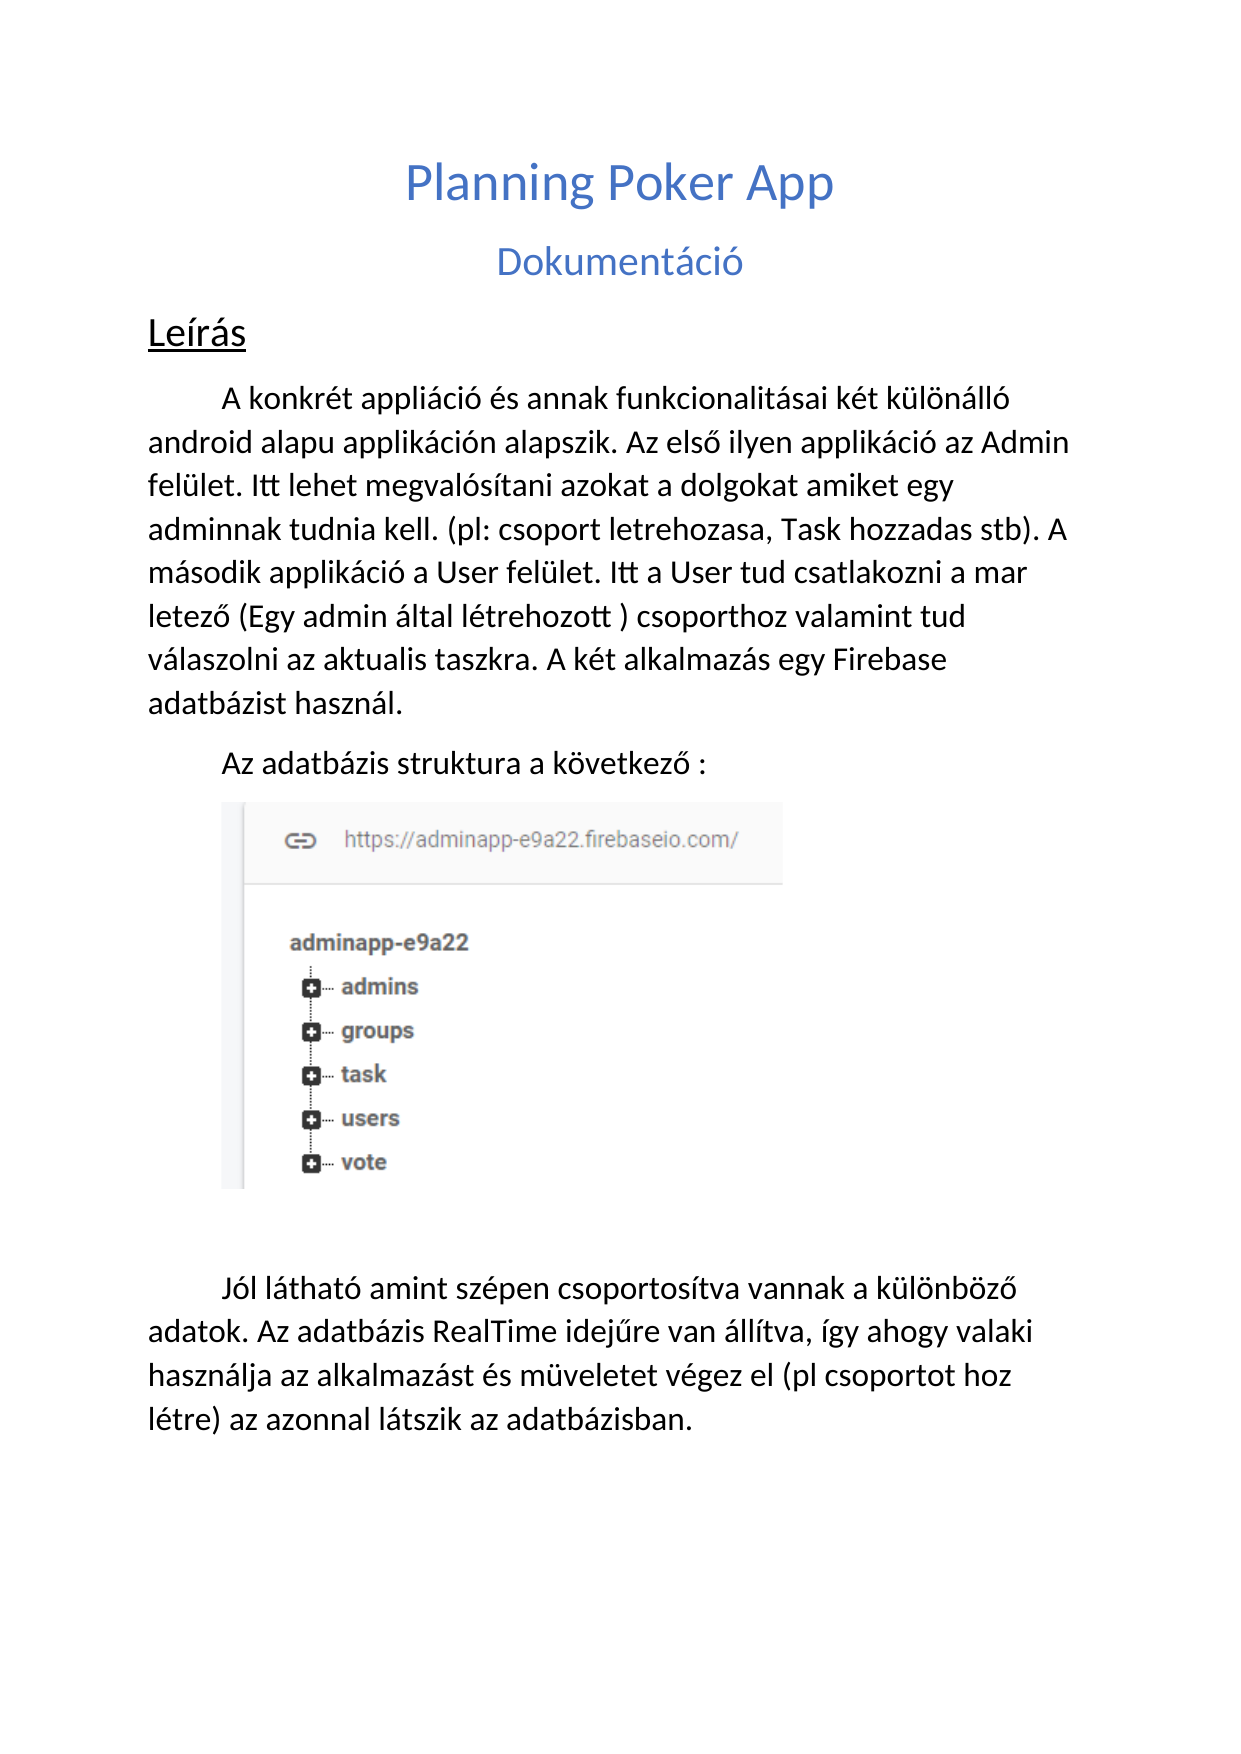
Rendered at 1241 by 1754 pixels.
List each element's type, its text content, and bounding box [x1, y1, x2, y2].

text Leírás [148, 306, 1093, 357]
text A konkrét appliáció és annak funkcionalitásai két különálló android alapu applikáción alapszik. Az első ilyen applikáció az Admin felület. Itt lehet megvalósítani azokat a dolgokat amiket egy adminnak tudnia kell. (pl: csoport letrehozasa, Task hozzadas stb). A második applikáció a User felület. Itt a User tud csatlakozni a mar letező (Egy admin által létrehozott ) csoporthoz valamint tud válaszolni az aktualis taszkra. A két alkalmazás egy Firebase adatbázist használ. [148, 377, 1093, 723]
text Dokumentáció [148, 235, 1093, 286]
text Az adatbázis struktura a következő : [148, 742, 1093, 783]
text Planning Poker App [148, 148, 1093, 214]
text Jól látható amint szépen csoportosítva vannak a különböző adatok. Az adatbázis RealTime idejűre van állítva, így ahogy valaki használja az alkalmazást és müveletet végez el (pl csoportot hoz létre) az azonnal látszik az adatbázisban. [148, 1267, 1093, 1438]
